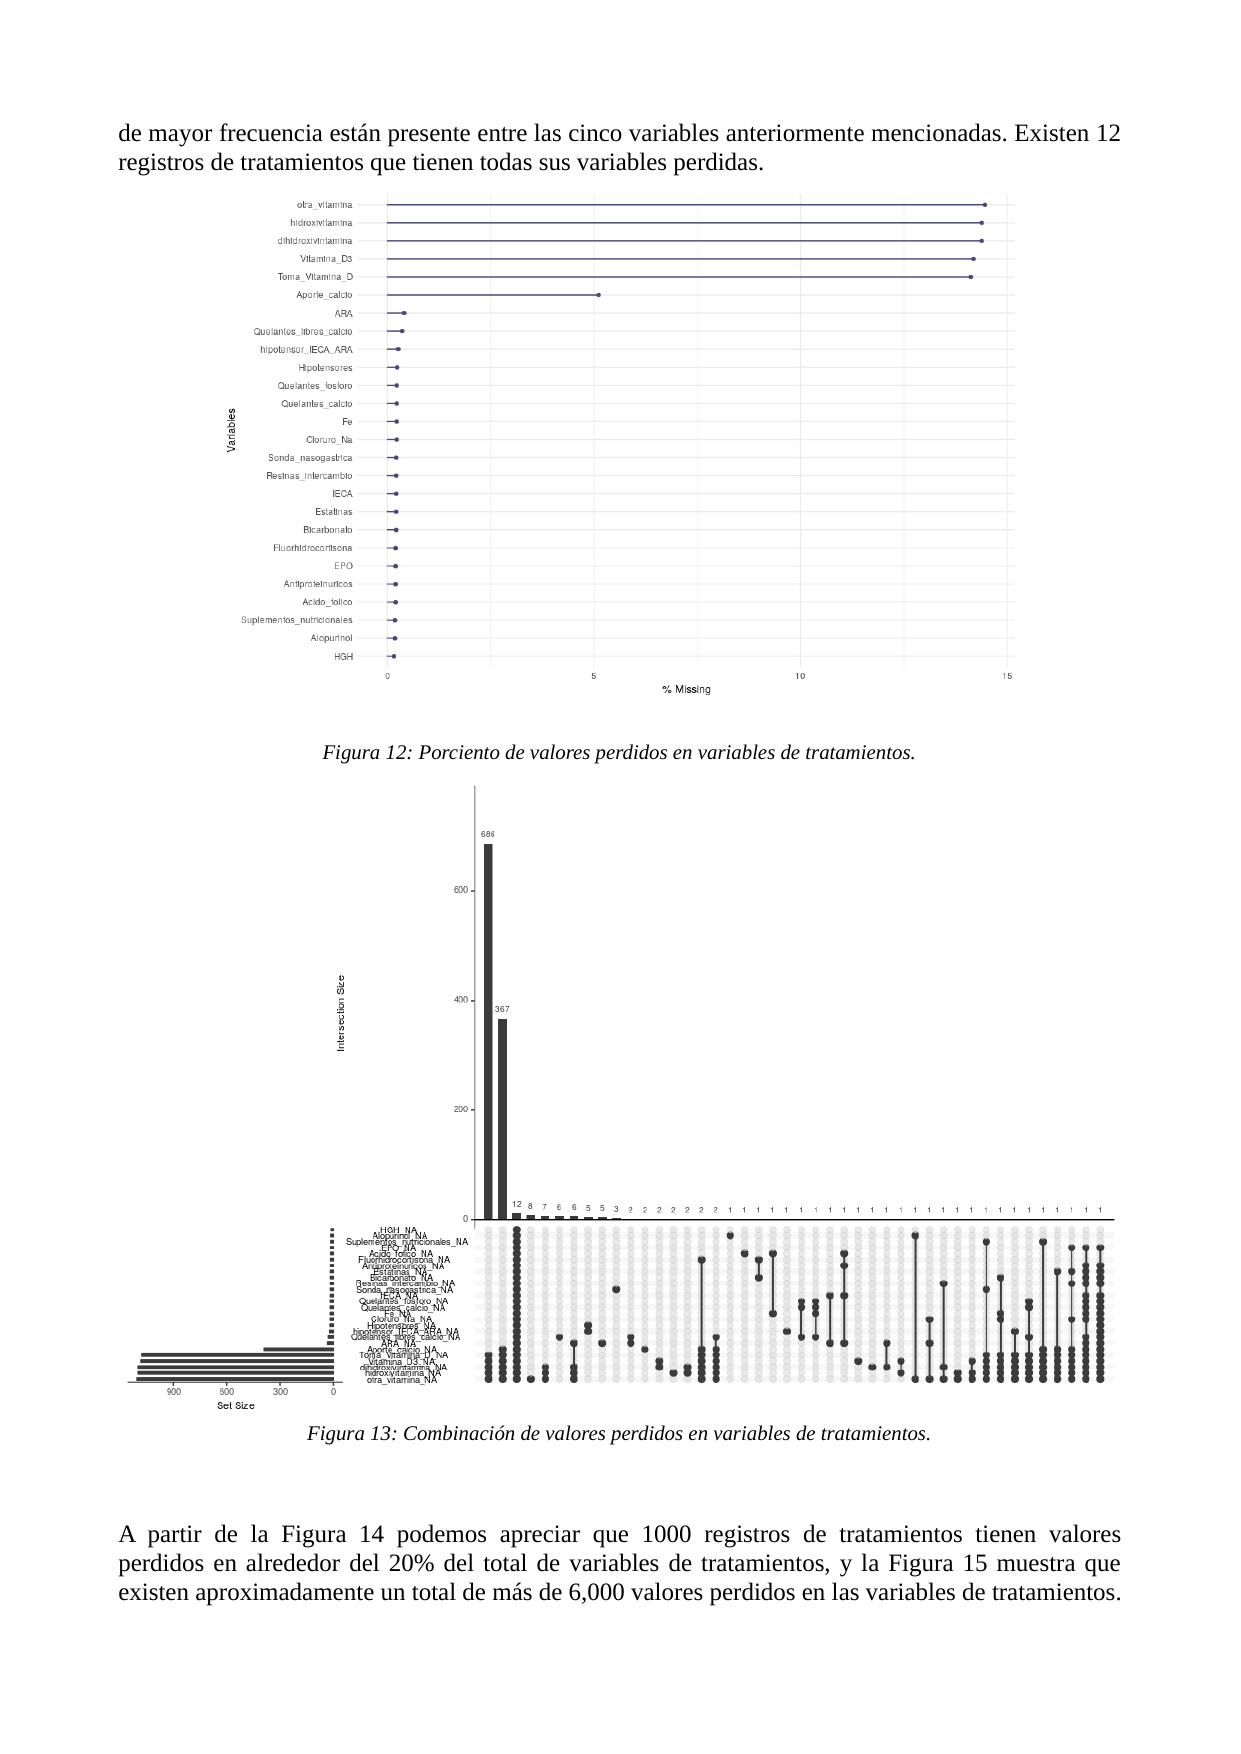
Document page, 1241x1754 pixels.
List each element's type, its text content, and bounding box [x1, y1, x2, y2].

text Figura 13: Combinación de valores perdidos en variables de tratamientos. [118, 1422, 1122, 1445]
text Figura 12: Porciento de valores perdidos en variables de tratamientos. [118, 740, 1122, 764]
text A partir de la Figura 14 podemos apreciar que 1000 registros de tratamientos tienen valores perdidos en alrededor del 20% del total de variables de tratamientos, y la Figura 15 muestra que existen aproximadamente un total de más de 6,000 valores perdidos en las variables de tratamientos. [118, 1519, 1122, 1606]
picture [221, 188, 1019, 701]
text de mayor frecuencia están presente entre las cinco variables anteriormente mencionadas. Existen 12 registros de tratamientos que tienen todas sus variables perdidas. [118, 118, 1122, 176]
picture [118, 776, 1123, 1422]
